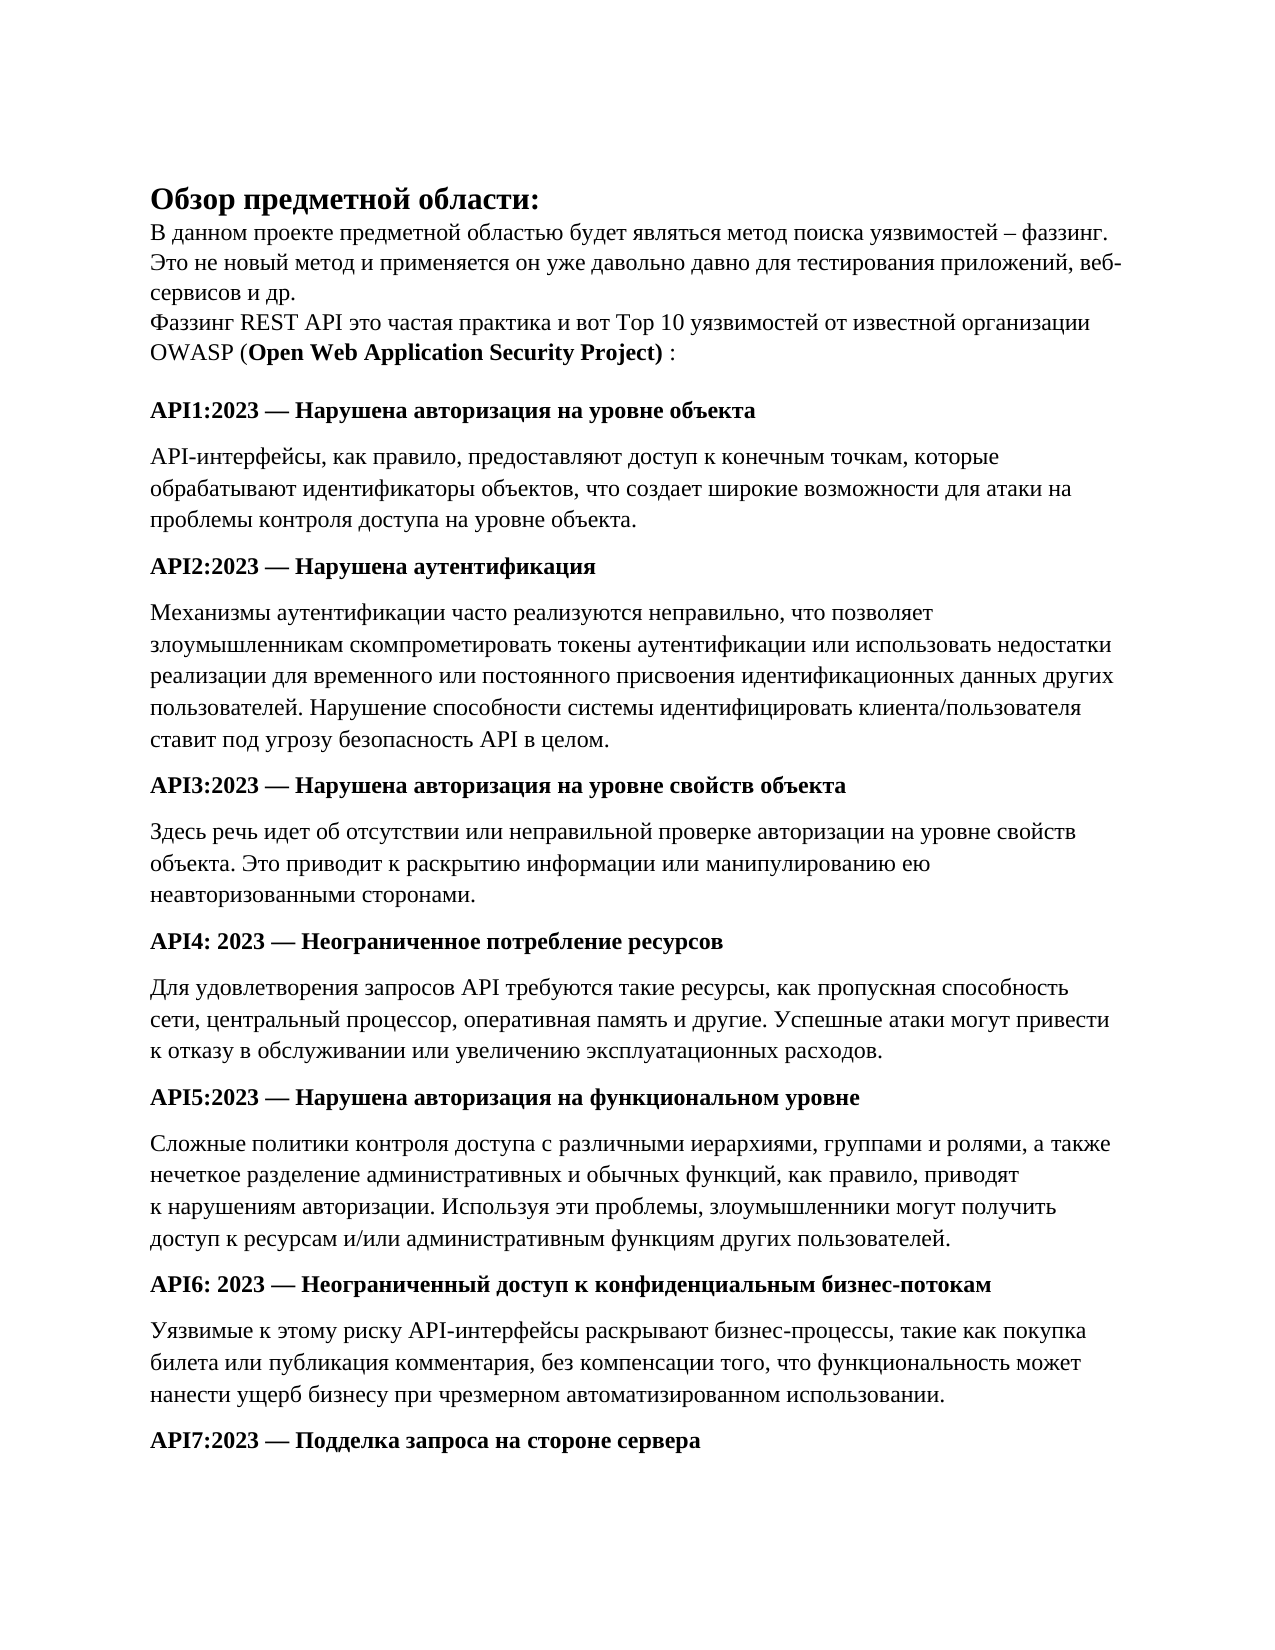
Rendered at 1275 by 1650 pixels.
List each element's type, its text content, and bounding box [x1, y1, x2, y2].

text Сложные политики контроля доступа с различными иерархиями, группами и ролями, а также нечеткое разделение административных и обычных функций, как правило, приводят к нарушениям авторизации. Используя эти проблемы, злоумышленники могут получить доступ к ресурсам и/или административным функциям других пользователей. [150, 1129, 1125, 1251]
text API7:2023 — Подделка запроса на стороне сервера [150, 1426, 1125, 1453]
text Для удовлетворения запросов API требуются такие ресурсы, как пропускная способность сети, центральный процессор, оперативная память и другие. Успешные атаки могут привести к отказу в обслуживании или увеличению эксплуатационных расходов. [150, 973, 1125, 1064]
text API4: 2023 — Неограниченное потребление ресурсов [150, 927, 1125, 954]
text В данном проекте предметной областью будет являться метод поиска уязвимостей – фаззинг. Это не новый метод и применяется он уже давольно давно для тестирования приложений, веб-сервисов и др. [150, 216, 1125, 306]
text Фаззинг REST API это частая практика и вот Top 10 уязвимостей от известной организации OWASP (Open Web Application Security Project) : [150, 306, 1125, 366]
text Здесь речь идет об отсутствии или неправильной проверке авторизации на уровне свойств объекта. Это приводит к раскрытию информации или манипулированию ею неавторизованными сторонами. [150, 817, 1125, 908]
text API-интерфейсы, как правило, предоставляют доступ к конечным точкам, которые обрабатывают идентификаторы объектов, что создает широкие возможности для атаки на проблемы контроля доступа на уровне объекта. [150, 442, 1125, 533]
text API2:2023 — Нарушена аутентификация [150, 552, 1125, 579]
text Обзор предметной области: [150, 180, 1125, 216]
text API5:2023 — Нарушена авторизация на функциональном уровне [150, 1083, 1125, 1110]
text Уязвимые к этому риску API‑интерфейсы раскрывают бизнес‑процессы, такие как покупка билета или публикация комментария, без компенсации того, что функциональность может нанести ущерб бизнесу при чрезмерном автоматизированном использовании. [150, 1316, 1125, 1407]
text API3:2023 — Нарушена авторизация на уровне свойств объекта [150, 771, 1125, 798]
text API1:2023 — Нарушена авторизация на уровне объекта [150, 396, 1125, 423]
text Механизмы аутентификации часто реализуются неправильно, что позволяет злоумышленникам скомпрометировать токены аутентификации или использовать недостатки реализации для временного или постоянного присвоения идентификационных данных других пользователей. Нарушение способности системы идентифицировать клиента/пользователя ставит под угрозу безопасность API в целом. [150, 598, 1125, 752]
text API6: 2023 — Неограниченный доступ к конфиденциальным бизнес‑потокам [150, 1270, 1125, 1298]
